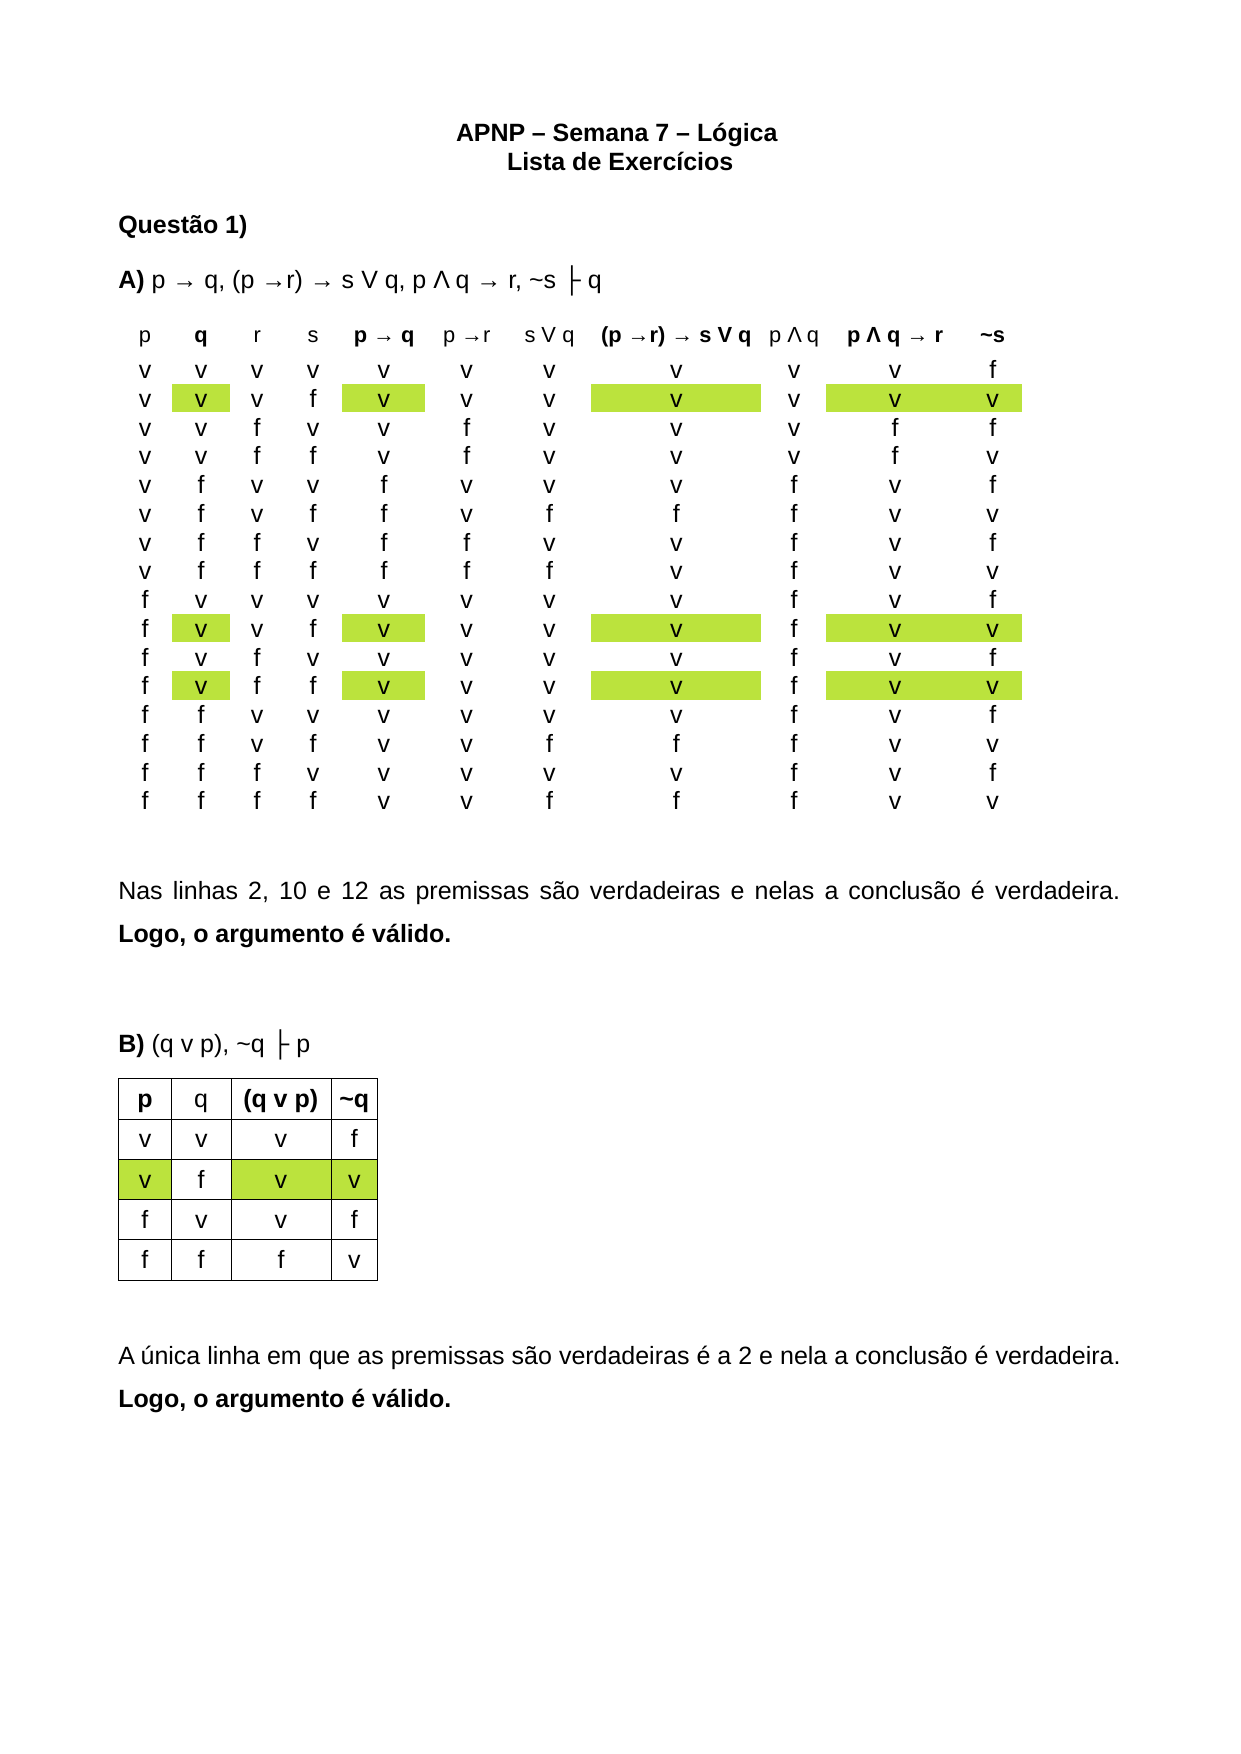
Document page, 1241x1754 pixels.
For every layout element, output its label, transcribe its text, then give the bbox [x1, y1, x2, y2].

table_cell f [230, 441, 283, 470]
text B) (q v p), ~q ├ p [118, 1029, 279, 1058]
table_cell f [761, 729, 826, 757]
table_cell v [826, 528, 963, 556]
table_cell f [118, 758, 172, 786]
table_cell v [172, 441, 230, 470]
table_cell v [826, 384, 963, 412]
table_cell v [761, 413, 826, 441]
table_cell v [172, 355, 230, 384]
table_cell v [508, 441, 591, 470]
table_cell f [508, 499, 591, 527]
table_cell v [591, 413, 761, 441]
table_cell v [591, 528, 761, 556]
table_cell f [425, 413, 507, 441]
table_cell v [172, 1200, 231, 1239]
table_cell f [230, 556, 283, 585]
table_cell v [284, 355, 342, 384]
table_cell f [761, 758, 826, 786]
table_cell f [284, 671, 342, 700]
text A) p → q, (p →r) → s V q, p Λ q → r, ~s ├ q [573, 265, 1122, 294]
table_cell v [591, 470, 761, 499]
table_cell v [172, 585, 230, 614]
table_cell f [232, 1240, 331, 1280]
table_cell f [761, 614, 826, 642]
table_cell v [332, 1240, 377, 1280]
table_cell f [172, 556, 230, 585]
table_cell f [425, 441, 507, 470]
table_cell f [963, 758, 1022, 786]
table_cell v [230, 585, 283, 614]
table_header q [172, 1079, 231, 1118]
table_cell v [230, 614, 283, 642]
table_cell v [963, 786, 1022, 815]
table_cell v [119, 1160, 171, 1199]
table_header ~s [963, 314, 1022, 355]
table_cell v [425, 758, 507, 786]
table_cell f [425, 528, 507, 556]
table_cell f [230, 758, 283, 786]
table_header (p →r) → s V q [591, 314, 761, 355]
table_cell f [172, 470, 230, 499]
table_header p [118, 314, 172, 355]
table_cell v [284, 585, 342, 614]
table_cell v [284, 528, 342, 556]
table_cell v [230, 499, 283, 527]
table_cell v [963, 671, 1022, 700]
table_cell v [826, 729, 963, 757]
table_cell v [425, 700, 507, 729]
table_header p → q [342, 314, 425, 355]
table_cell f [963, 470, 1022, 499]
table_cell v [508, 585, 591, 614]
table_cell v [172, 643, 230, 671]
table_cell f [172, 729, 230, 757]
table_cell f [119, 1200, 171, 1239]
table_cell v [230, 384, 283, 412]
table_cell v [508, 413, 591, 441]
table_cell v [230, 729, 283, 757]
table_cell v [826, 585, 963, 614]
table_cell f [119, 1240, 171, 1280]
table_cell v [591, 384, 761, 412]
table_cell v [342, 729, 425, 757]
table_cell f [342, 499, 425, 527]
table_cell f [342, 470, 425, 499]
table_cell v [963, 499, 1022, 527]
table_cell v [591, 700, 761, 729]
table_cell v [591, 585, 761, 614]
table_cell v [826, 700, 963, 729]
table_cell v [172, 413, 230, 441]
table_cell f [826, 441, 963, 470]
table_cell v [761, 355, 826, 384]
table_cell f [284, 556, 342, 585]
table_cell v [230, 470, 283, 499]
table_cell f [118, 671, 172, 700]
table_cell v [508, 700, 591, 729]
text Lista de Exercícios [118, 147, 1122, 176]
text Questão 1) [118, 210, 1122, 239]
table_cell v [230, 700, 283, 729]
table_cell v [591, 441, 761, 470]
table_cell f [508, 786, 591, 815]
table_cell v [172, 671, 230, 700]
table_cell v [826, 758, 963, 786]
table_cell v [118, 413, 172, 441]
table_cell v [508, 671, 591, 700]
table_cell v [332, 1160, 377, 1199]
table_cell v [172, 1120, 231, 1159]
table_header p [119, 1079, 171, 1118]
table_cell f [118, 786, 172, 815]
table_cell v [284, 758, 342, 786]
table_cell v [425, 585, 507, 614]
table_cell f [761, 499, 826, 527]
table_cell v [591, 671, 761, 700]
table_cell f [172, 700, 230, 729]
table_cell f [963, 528, 1022, 556]
table_cell v [591, 556, 761, 585]
table_cell f [826, 413, 963, 441]
table_header p Λ q → r [826, 314, 963, 355]
table_cell v [761, 384, 826, 412]
table_cell v [826, 786, 963, 815]
table_cell f [761, 470, 826, 499]
table_cell v [425, 729, 507, 757]
table_cell f [230, 671, 283, 700]
table_cell v [963, 441, 1022, 470]
table_cell v [118, 470, 172, 499]
table_cell v [508, 470, 591, 499]
table_cell v [591, 758, 761, 786]
table_cell v [118, 528, 172, 556]
table_cell v [826, 499, 963, 527]
table_cell f [172, 1240, 231, 1280]
table_header ~q [332, 1079, 377, 1118]
table_cell f [284, 729, 342, 757]
table_header r [230, 314, 283, 355]
table_cell v [826, 556, 963, 585]
table_cell f [761, 671, 826, 700]
table_cell v [508, 384, 591, 412]
table_header s [284, 314, 342, 355]
table_cell f [284, 499, 342, 527]
table_cell v [118, 441, 172, 470]
table_header (q v p) [232, 1079, 331, 1118]
table_cell f [761, 786, 826, 815]
table_cell f [118, 585, 172, 614]
table_cell v [963, 729, 1022, 757]
table_cell f [118, 614, 172, 642]
table_cell v [508, 355, 591, 384]
table_cell f [172, 528, 230, 556]
table_cell f [761, 528, 826, 556]
table_cell v [342, 441, 425, 470]
table_cell f [172, 1160, 231, 1199]
table_cell v [508, 758, 591, 786]
table_cell v [591, 614, 761, 642]
table_cell v [761, 441, 826, 470]
table_cell v [826, 643, 963, 671]
table_cell f [172, 758, 230, 786]
table_cell v [425, 355, 507, 384]
table_cell v [118, 384, 172, 412]
table_header s V q [508, 314, 591, 355]
table_cell f [963, 585, 1022, 614]
table_cell f [118, 643, 172, 671]
table_cell v [826, 470, 963, 499]
table_cell f [332, 1120, 377, 1159]
table_cell v [425, 786, 507, 815]
table_cell f [591, 729, 761, 757]
table_cell f [591, 499, 761, 527]
table_cell v [342, 786, 425, 815]
table_cell v [591, 355, 761, 384]
table_cell v [342, 614, 425, 642]
table_cell f [172, 499, 230, 527]
table_cell f [284, 441, 342, 470]
table_cell f [508, 556, 591, 585]
table_cell f [230, 643, 283, 671]
table_cell v [342, 413, 425, 441]
table_cell v [284, 700, 342, 729]
table_cell v [508, 528, 591, 556]
table_cell f [761, 585, 826, 614]
table_cell v [284, 413, 342, 441]
table_cell v [826, 671, 963, 700]
table_cell v [118, 499, 172, 527]
table_header p →r [425, 314, 507, 355]
text B) (q v p), ~q ├ p [281, 1029, 1122, 1058]
table_cell f [230, 413, 283, 441]
table_cell v [232, 1120, 331, 1159]
table_cell v [230, 355, 283, 384]
table_cell v [425, 470, 507, 499]
table_cell f [342, 528, 425, 556]
table_cell v [342, 384, 425, 412]
table_cell v [172, 384, 230, 412]
table_cell v [963, 556, 1022, 585]
text APNP – Semana 7 – Lógica [118, 118, 1122, 147]
table_cell v [118, 355, 172, 384]
text A) p → q, (p →r) → s V q, p Λ q → r, ~s ├ q [118, 265, 571, 294]
table_cell f [284, 614, 342, 642]
table_cell f [425, 556, 507, 585]
table_cell f [761, 700, 826, 729]
table_cell v [342, 355, 425, 384]
table_cell v [508, 643, 591, 671]
table_cell f [761, 643, 826, 671]
table_cell v [342, 671, 425, 700]
table_cell f [963, 413, 1022, 441]
table_cell v [172, 614, 230, 642]
table_cell f [230, 528, 283, 556]
table_cell v [425, 499, 507, 527]
table_cell v [425, 671, 507, 700]
table_header q [172, 314, 230, 355]
table_cell f [761, 556, 826, 585]
table_cell v [826, 355, 963, 384]
table_cell f [963, 355, 1022, 384]
table_cell f [963, 643, 1022, 671]
table_cell v [232, 1200, 331, 1239]
table_cell f [508, 729, 591, 757]
table_cell v [232, 1160, 331, 1199]
table_cell v [342, 585, 425, 614]
table_cell v [425, 643, 507, 671]
table_header p Λ q [761, 314, 826, 355]
table_cell v [342, 758, 425, 786]
table_cell f [172, 786, 230, 815]
table_cell f [230, 786, 283, 815]
text Nas linhas 2, 10 e 12 as premissas são verdadeiras e nelas a conclusão é verdadeira. Logo, o argumento é válido. [118, 876, 1122, 948]
table_cell v [119, 1120, 171, 1159]
table_cell v [342, 643, 425, 671]
table_cell v [425, 614, 507, 642]
table_cell f [118, 729, 172, 757]
table_cell f [591, 786, 761, 815]
text A única linha em que as premissas são verdadeiras é a 2 e nela a conclusão é verdadeira. Logo, o argumento é válido. [118, 1341, 1122, 1413]
table_cell f [332, 1200, 377, 1239]
table_cell f [963, 700, 1022, 729]
table_cell f [342, 556, 425, 585]
table_cell f [284, 384, 342, 412]
table_cell v [826, 614, 963, 642]
table_cell v [591, 643, 761, 671]
table_cell v [963, 614, 1022, 642]
table_cell v [284, 643, 342, 671]
table_cell v [284, 470, 342, 499]
table_cell v [508, 614, 591, 642]
table_cell f [118, 700, 172, 729]
table_cell v [425, 384, 507, 412]
table_cell v [963, 384, 1022, 412]
table_cell v [342, 700, 425, 729]
table_cell f [284, 786, 342, 815]
table_cell v [118, 556, 172, 585]
